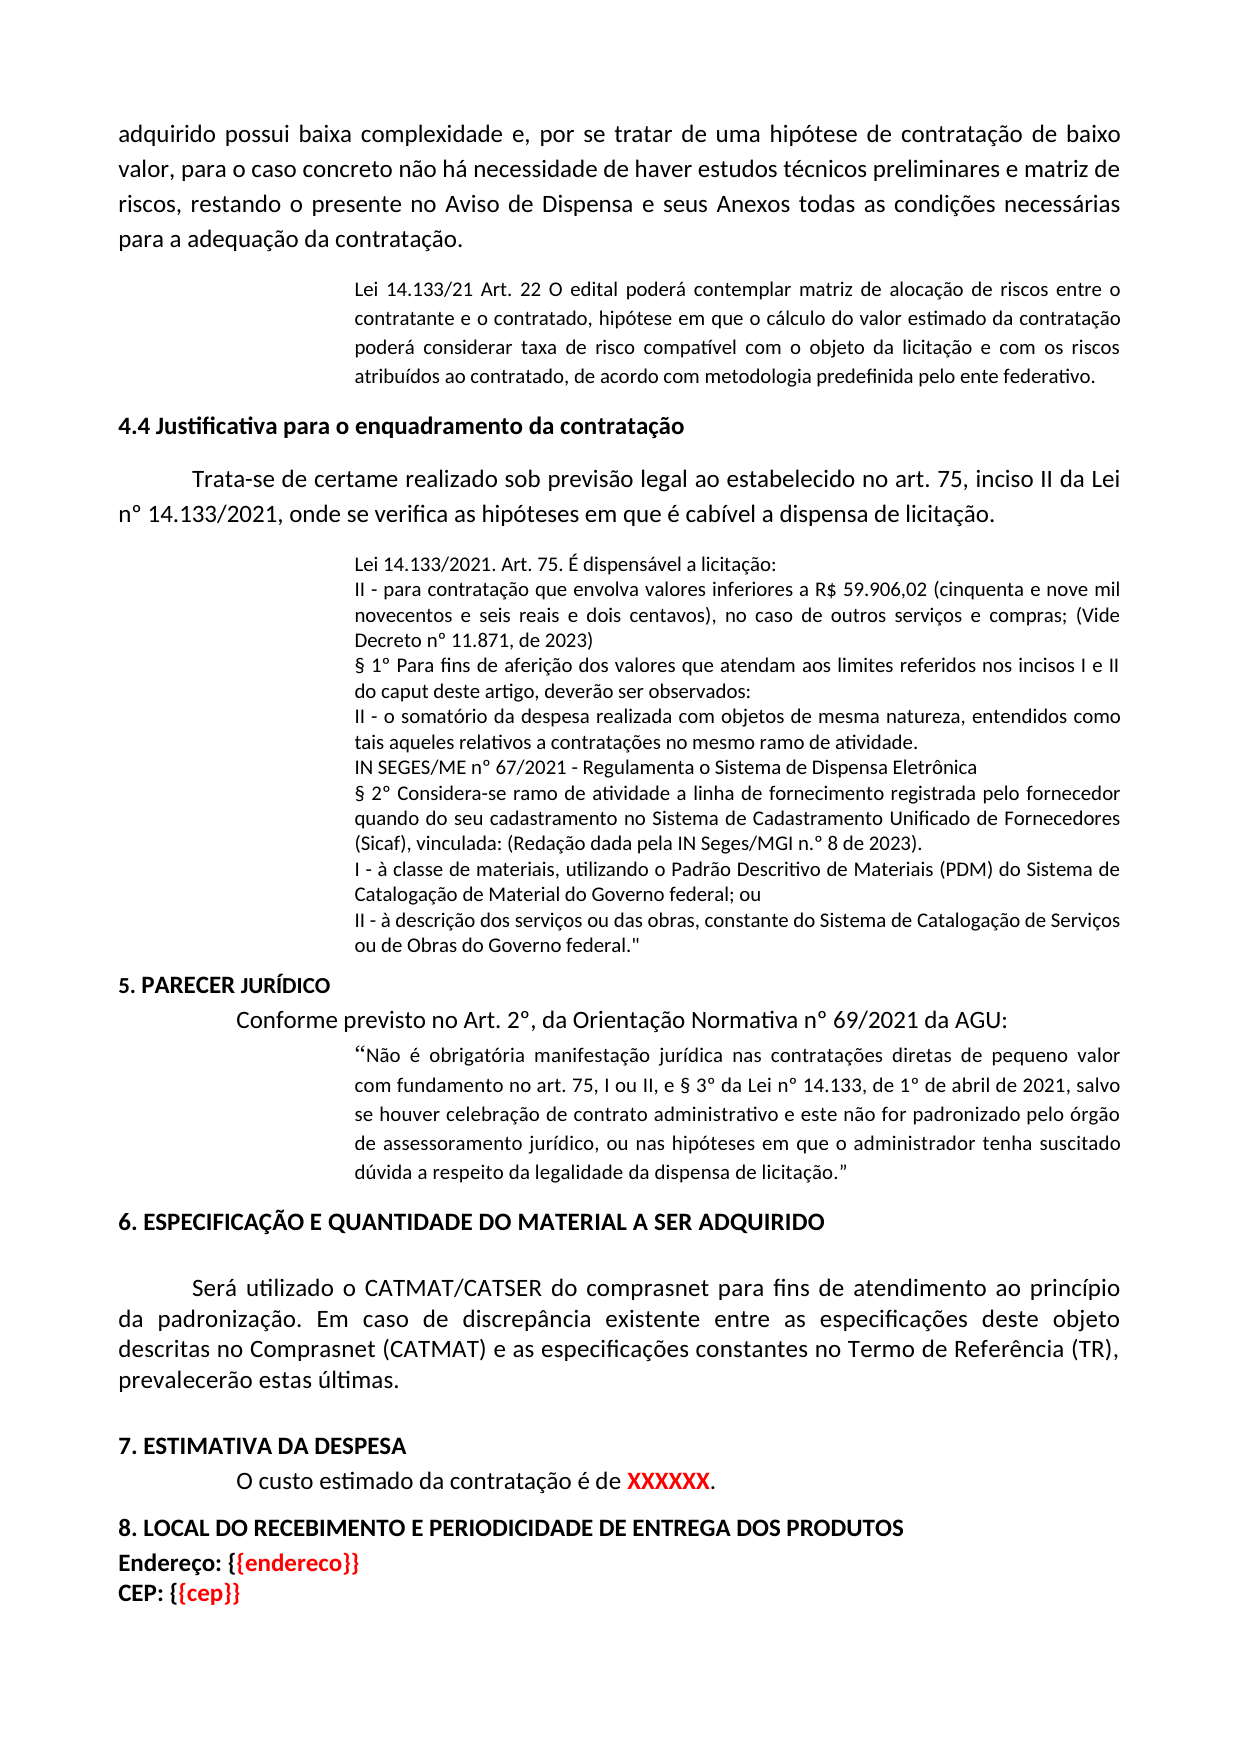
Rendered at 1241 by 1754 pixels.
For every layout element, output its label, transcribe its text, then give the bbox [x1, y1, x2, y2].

text Trata-se de certame realizado sob previsão legal ao estabelecido no art. 75, inciso II da Lei nº 14.133/2021, onde se verifica as hipóteses em que é cabível a dispensa de licitação. [118, 463, 1122, 529]
text Lei 14.133/21 Art. 22 O edital poderá contemplar matriz de alocação de riscos entre o contratante e o contratado, hipótese em que o cálculo do valor estimado da contratação poderá considerar taxa de risco compatível com o objeto da licitação e com os riscos atribuídos ao contratado, de acordo com metodologia predefinida pelo ente federativo. [354, 276, 1122, 389]
text “Não é obrigatória manifestação jurídica nas contratações diretas de pequeno valor com fundamento no art. 75, I ou II, e § 3º da Lei nº 14.133, de 1º de abril de 2021, salvo se houver celebração de contrato administrativo e este não for padronizado pelo órgão de assessoramento jurídico, ou nas hipóteses em que o administrador tenha suscitado dúvida a respeito da legalidade da dispensa de licitação.” [354, 1039, 1122, 1185]
text II - o somatório da despesa realizada com objetos de mesma natureza, entendidos como tais aqueles relativos a contratações no mesmo ramo de atividade. [354, 703, 1122, 754]
text 4.4 Justificativa para o enquadramento da contratação [118, 410, 1122, 441]
text II - à descrição dos serviços ou das obras, constante do Sistema de Catalogação de Serviços ou de Obras do Governo federal." [354, 907, 1122, 958]
text 7. ESTIMATIVA DA DESPESA [118, 1430, 1122, 1461]
text Lei 14.133/2021. Art. 75. É dispensável a licitação: [354, 551, 1122, 576]
text Será utilizado o CATMAT/CATSER do comprasnet para fins de atendimento ao princípio da padronização. Em caso de discrepância existente entre as especificações deste objeto descritas no Comprasnet (CATMAT) e as especificações constantes no Termo de Referência (TR), prevalecerão estas últimas. [118, 1272, 1122, 1394]
text Conforme previsto no Art. 2º, da Orientação Normativa nº 69/2021 da AGU: [118, 1004, 1122, 1035]
text I - à classe de materiais, utilizando o Padrão Descritivo de Materiais (PDM) do Sistema de Catalogação de Material do Governo federal; ou [354, 856, 1122, 907]
text 6. ESPECIFICAÇÃO E QUANTIDADE DO MATERIAL A SER ADQUIRIDO [118, 1206, 1122, 1237]
text Endereço: {{endereco}} [118, 1547, 1122, 1577]
text II - para contratação que envolva valores inferiores a R$ 59.906,02 (cinquenta e nove mil novecentos e seis reais e dois centavos), no caso de outros serviços e compras; (Vide Decreto nº 11.871, de 2023) [354, 576, 1122, 653]
text IN SEGES/ME nº 67/2021 - Regulamenta o Sistema de Dispensa Eletrônica [354, 754, 1122, 780]
text 5. PARECER JURÍDICO [118, 969, 1122, 1000]
text 8. LOCAL DO RECEBIMENTO E PERIODICIDADE DE ENTREGA DOS PRODUTOS [118, 1512, 1122, 1542]
text CEP: {{cep}} [118, 1577, 1122, 1608]
text O custo estimado da contratação é de XXXXXX. [118, 1465, 1122, 1496]
text adquirido possui baixa complexidade e, por se tratar de uma hipótese de contratação de baixo valor, para o caso concreto não há necessidade de haver estudos técnicos preliminares e matriz de riscos, restando o presente no Aviso de Dispensa e seus Anexos todas as condições necessárias para a adequação da contratação. [118, 118, 1122, 254]
text § 2º Considera-se ramo de atividade a linha de fornecimento registrada pelo fornecedor quando do seu cadastramento no Sistema de Cadastramento Unificado de Fornecedores (Sicaf), vinculada: (Redação dada pela IN Seges/MGI n.º 8 de 2023). [354, 780, 1122, 856]
text § 1º Para fins de aferição dos valores que atendam aos limites referidos nos incisos I e II do caput deste artigo, deverão ser observados: [354, 653, 1122, 703]
